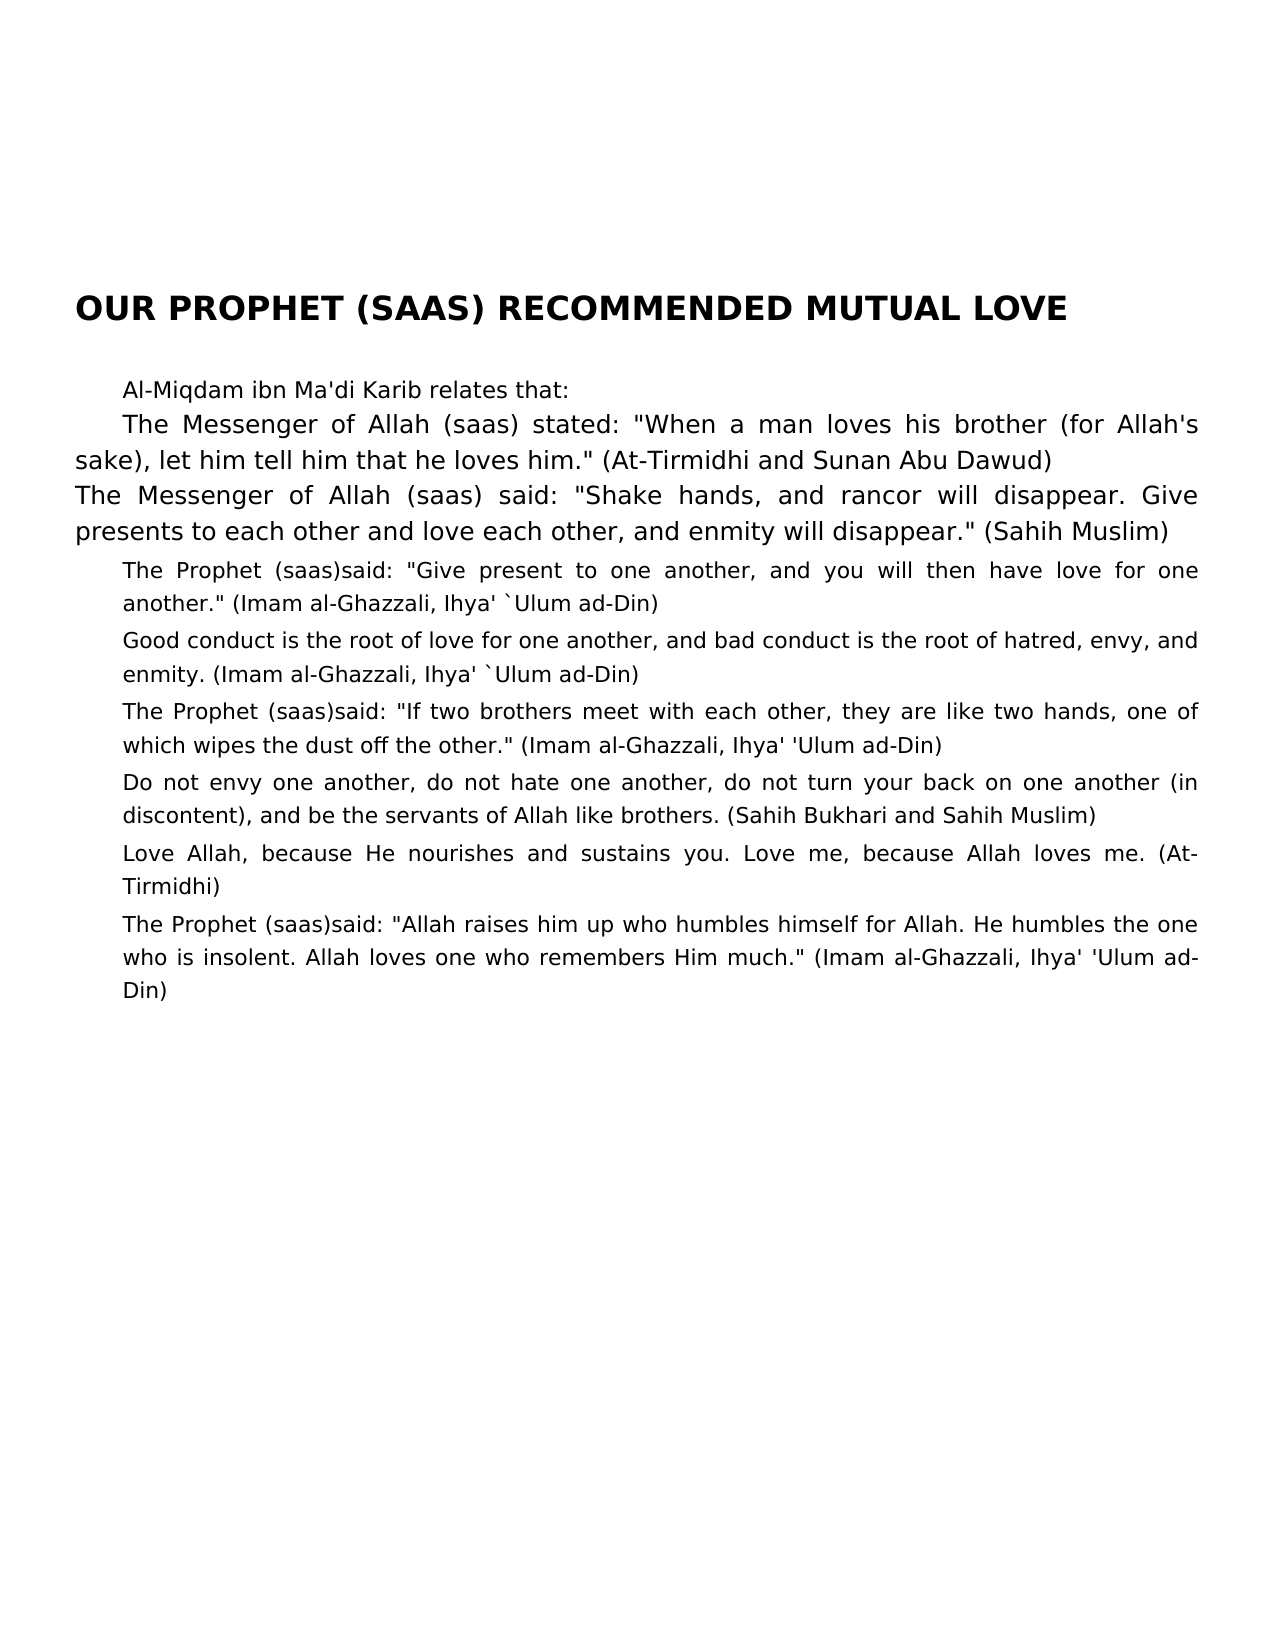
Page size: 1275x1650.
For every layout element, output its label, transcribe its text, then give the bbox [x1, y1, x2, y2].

text The Prophet (saas)said: "Give present to one another, and you will then have love for one another." (Imam al-Ghazzali, Ihya' `Ulum ad-Din) [122, 551, 1200, 618]
text Good conduct is the root of love for one another, and bad conduct is the root of hatred, envy, and enmity. (Imam al-Ghazzali, Ihya' `Ulum ad-Din) [122, 622, 1200, 689]
text The Prophet (saas)said: "If two brothers meet with each other, they are like two hands, one of which wipes the dust off the other." (Imam al-Ghazzali, Ihya' 'Ulum ad-Din) [122, 693, 1200, 760]
subtitle OUR PROPHET (SAAS) RECOMMENDED MUTUAL LOVE [75, 289, 1200, 328]
text The Messenger of Allah (saas) stated: "When a man loves his brother (for Allah's sake), let him tell him that he loves him." (At-Tirmidhi and Sunan Abu Dawud) [75, 406, 1200, 476]
text Al-Miqdam ibn Ma'di Karib relates that: [75, 370, 1200, 406]
text The Prophet (saas)said: "Allah raises him up who humbles himself for Allah. He humbles the one who is insolent. Allah loves one who remembers Him much." (Imam al-Ghazzali, Ihya' 'Ulum ad-Din) [122, 906, 1200, 1006]
text The Messenger of Allah (saas) said: "Shake hands, and rancor will disappear. Give presents to each other and love each other, and enmity will disappear." (Sahih Muslim) [75, 476, 1200, 547]
text Love Allah, because He nourishes and sustains you. Love me, because Allah loves me. (At-Tirmidhi) [122, 835, 1200, 901]
text Do not envy one another, do not hate one another, do not turn your back on one another (in discontent), and be the servants of Allah like brothers. (Sahih Bukhari and Sahih Muslim) [122, 764, 1200, 831]
